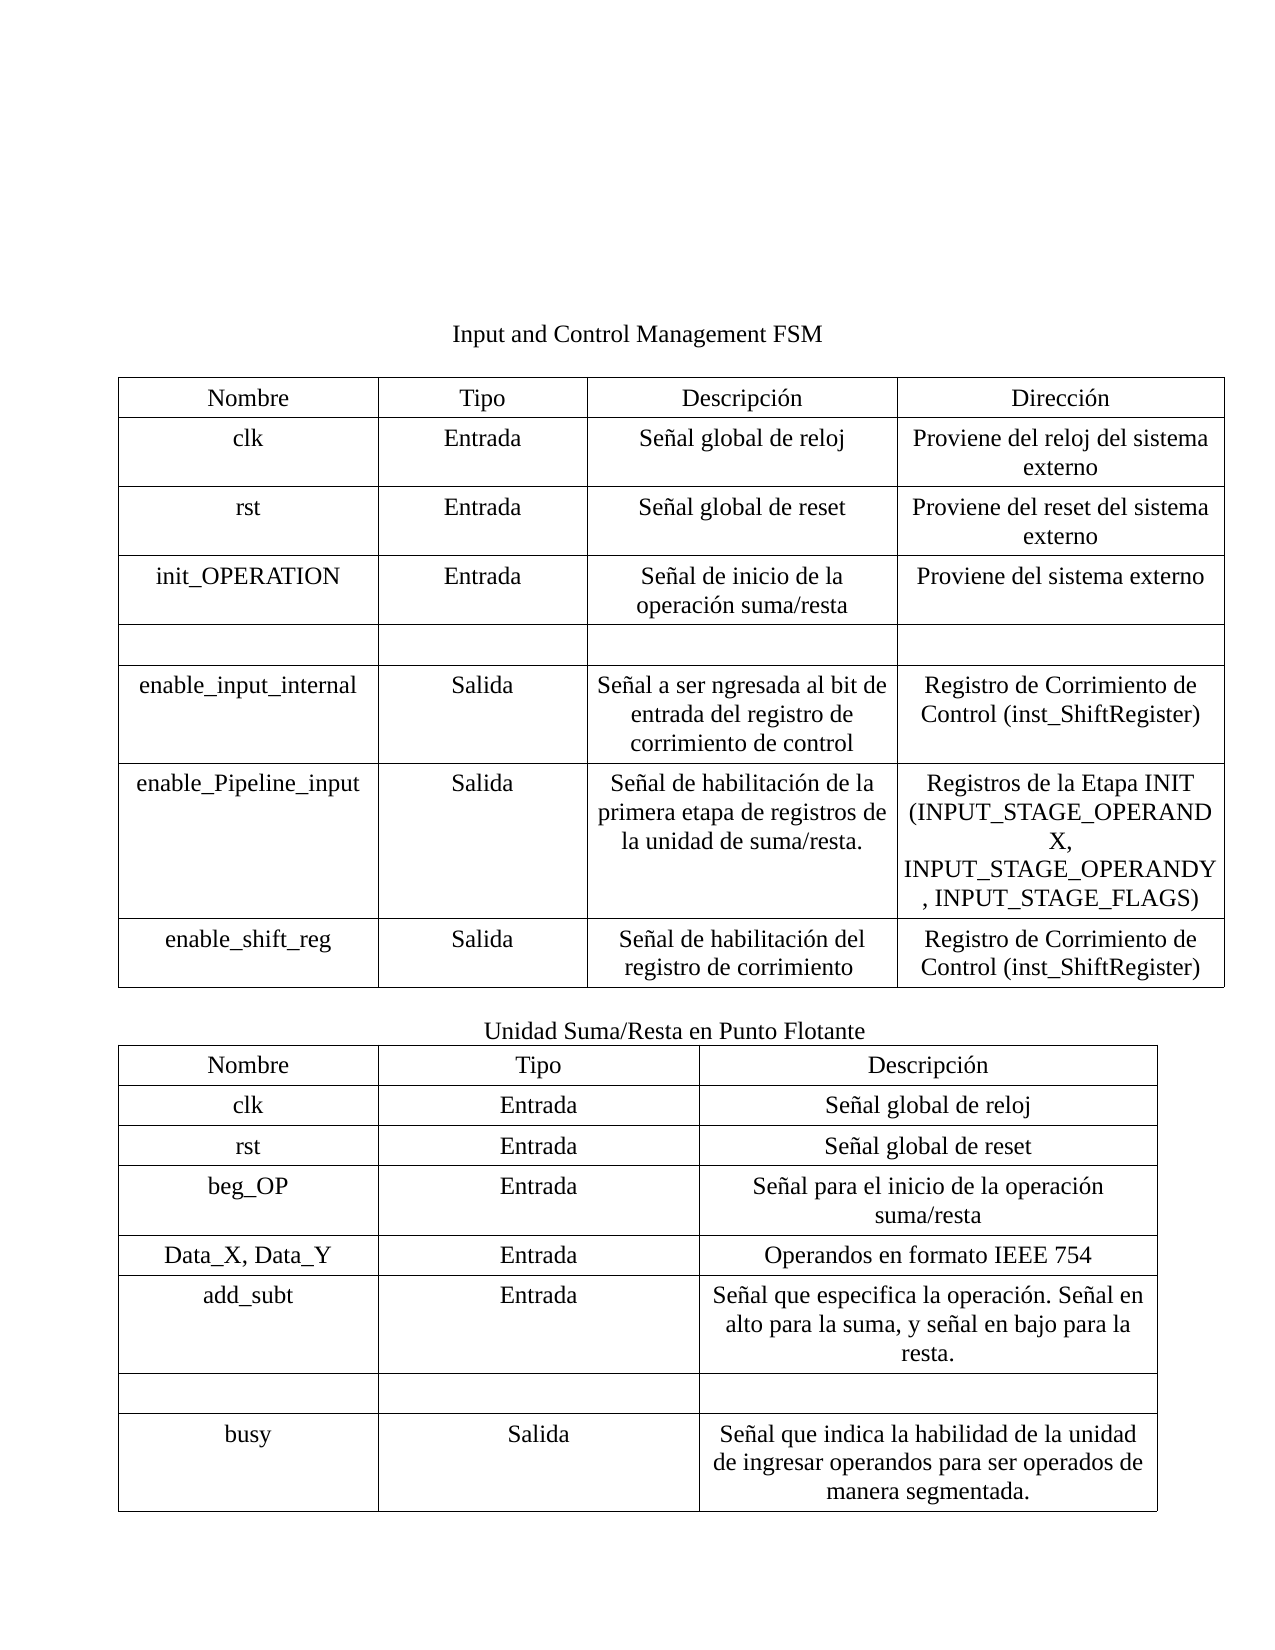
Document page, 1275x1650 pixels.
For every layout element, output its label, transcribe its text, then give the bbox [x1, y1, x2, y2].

table_cell Señal de habilitación de la primera etapa de registros de la unidad de suma/resta. [588, 764, 897, 918]
table_cell Proviene del reset del sistema externo [898, 487, 1224, 555]
table_cell Proviene del reloj del sistema externo [898, 418, 1224, 486]
table_cell enable_input_internal [119, 666, 378, 762]
table_header Descripción [700, 1046, 1157, 1085]
table_cell rst [119, 487, 378, 555]
table_cell Salida [379, 919, 587, 987]
table_cell Señal global de reloj [700, 1086, 1157, 1125]
table_cell busy [119, 1414, 378, 1511]
table_cell Señal que especifica la operación. Señal en alto para la suma, y señal en bajo para la resta. [700, 1276, 1157, 1373]
table_cell clk [119, 1086, 378, 1125]
table_cell [379, 1374, 699, 1413]
table_cell Salida [379, 666, 587, 762]
table_cell Salida [379, 1414, 699, 1511]
text Input and Control Management FSM [118, 319, 1157, 348]
table_header Tipo [379, 1046, 699, 1085]
table_cell Señal a ser ngresada al bit de entrada del registro de corrimiento de control [588, 666, 897, 762]
table_cell clk [119, 418, 378, 486]
table_cell Registro de Corrimiento de Control (inst_ShiftRegister) [898, 666, 1224, 762]
table_cell Proviene del sistema externo [898, 556, 1224, 624]
table_cell Entrada [379, 487, 587, 555]
table_cell Señal global de reloj [588, 418, 897, 486]
table_cell Registro de Corrimiento de Control (inst_ShiftRegister) [898, 919, 1224, 987]
table_cell Señal global de reset [700, 1126, 1157, 1165]
table_cell rst [119, 1126, 378, 1165]
table_cell Señal para el inicio de la operación suma/resta [700, 1166, 1157, 1234]
table_cell [119, 625, 378, 665]
table_cell [119, 1374, 378, 1413]
table_cell Entrada [379, 418, 587, 486]
table_cell Señal de inicio de la operación suma/resta [588, 556, 897, 624]
table_cell Señal global de reset [588, 487, 897, 555]
table_cell add_subt [119, 1276, 378, 1373]
table_cell Entrada [379, 1126, 699, 1165]
table_header Dirección [898, 378, 1224, 417]
table_header Nombre [119, 1046, 378, 1085]
table_cell [588, 625, 897, 665]
table_header Nombre [119, 378, 378, 417]
table_cell beg_OP [119, 1166, 378, 1234]
table_cell Entrada [379, 1276, 699, 1373]
table_cell [379, 625, 587, 665]
table_cell enable_Pipeline_input [119, 764, 378, 918]
table_cell Operandos en formato IEEE 754 [700, 1236, 1157, 1275]
table_cell init_OPERATION [119, 556, 378, 624]
table_cell Señal de habilitación del registro de corrimiento [588, 919, 897, 987]
table_cell Registros de la Etapa INIT (INPUT_STAGE_OPERANDX, INPUT_STAGE_OPERANDY, INPUT_STAGE_FLAGS) [898, 764, 1224, 918]
table_header Tipo [379, 378, 587, 417]
table_cell Data_X, Data_Y [119, 1236, 378, 1275]
table_cell Entrada [379, 1086, 699, 1125]
table_cell Entrada [379, 556, 587, 624]
table_cell enable_shift_reg [119, 919, 378, 987]
table_cell [700, 1374, 1157, 1413]
table_cell Salida [379, 764, 587, 918]
table_cell Señal que indica la habilidad de la unidad de ingresar operandos para ser operados de manera segmentada. [700, 1414, 1157, 1511]
table_cell [898, 625, 1224, 665]
table_cell Entrada [379, 1166, 699, 1234]
text Unidad Suma/Resta en Punto Flotante [118, 1016, 1157, 1044]
table_header Descripción [588, 378, 897, 417]
table_cell Entrada [379, 1236, 699, 1275]
